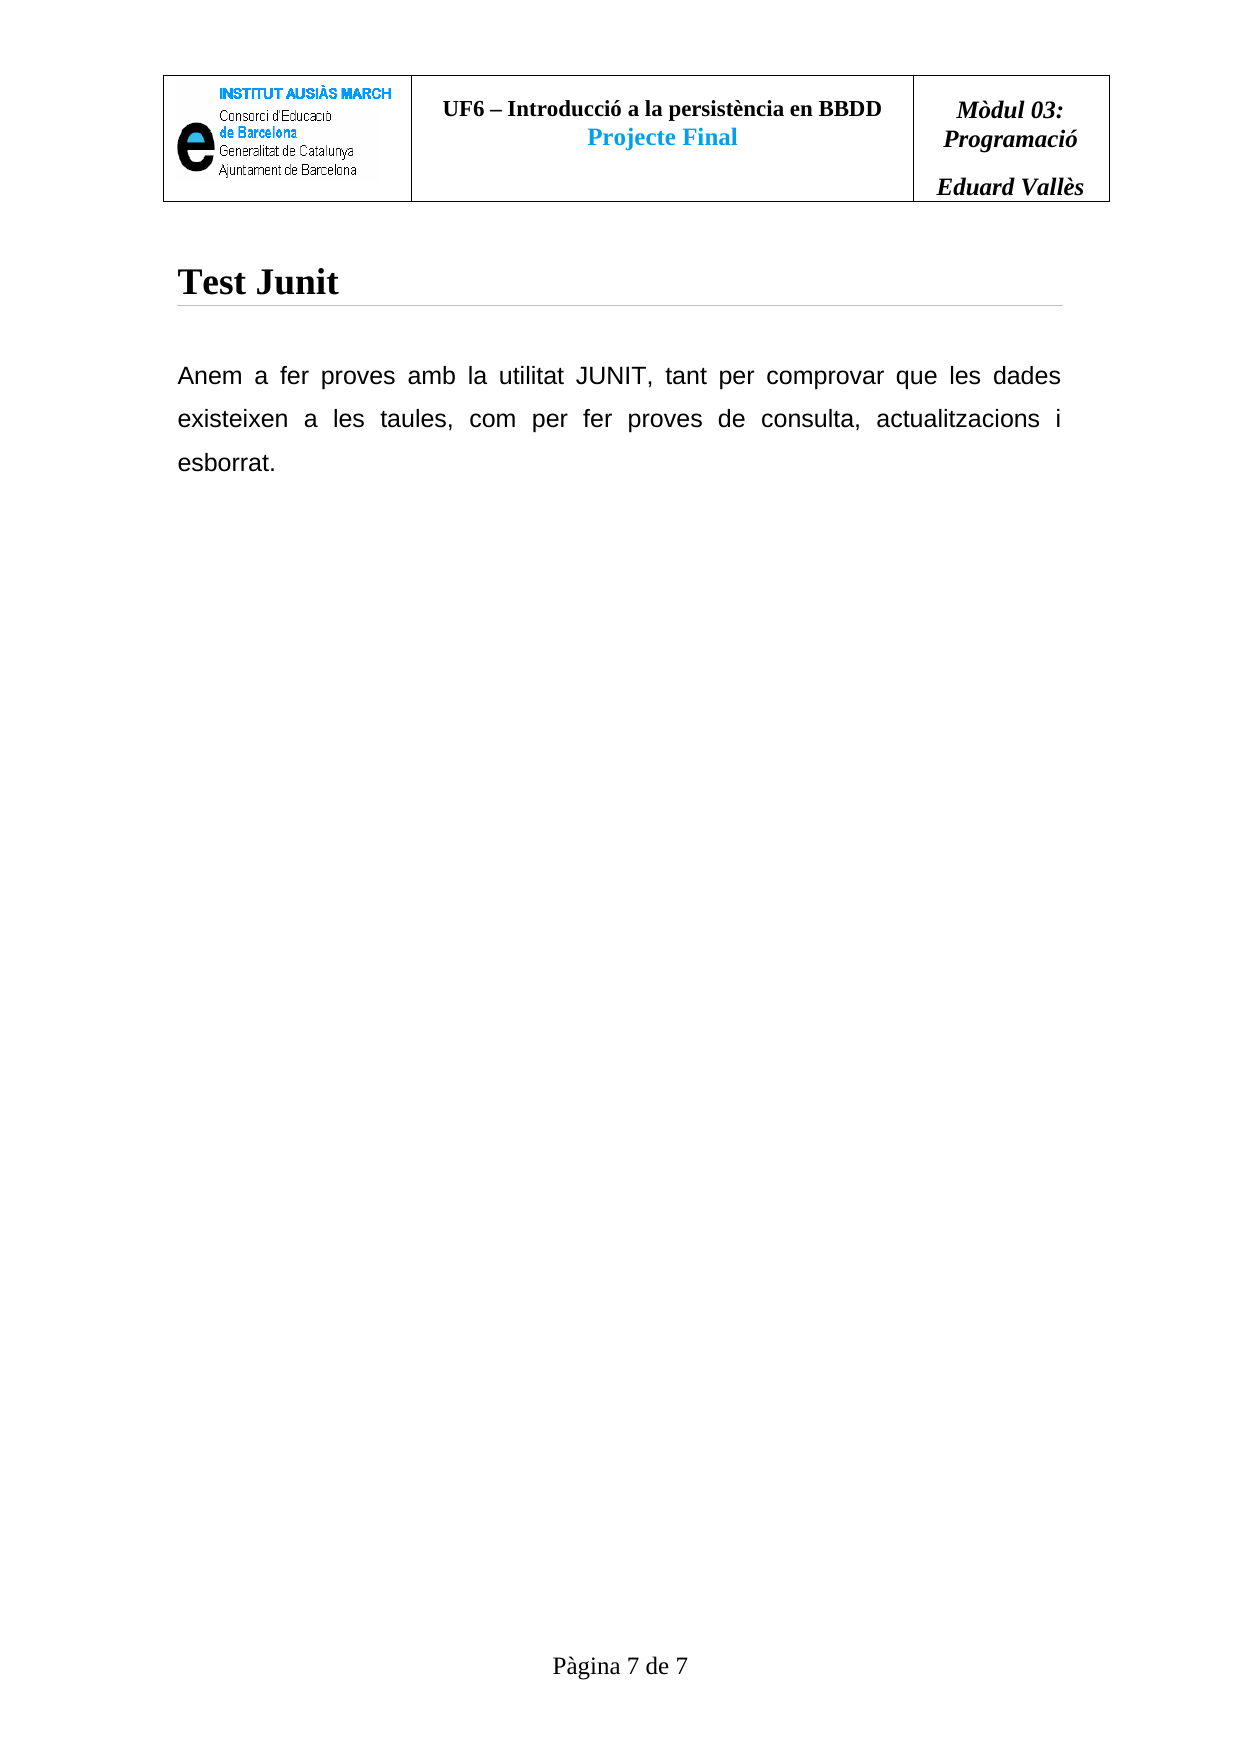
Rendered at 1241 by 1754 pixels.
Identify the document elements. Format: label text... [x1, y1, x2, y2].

picture [176, 77, 398, 186]
text Anem a fer proves amb la utilitat JUNIT, tant per comprovar que les dades existeixen a les taules, com per fer proves de consulta, actualitzacions i esborrat. [177, 361, 1063, 476]
subtitle Test Junit [177, 259, 1063, 305]
